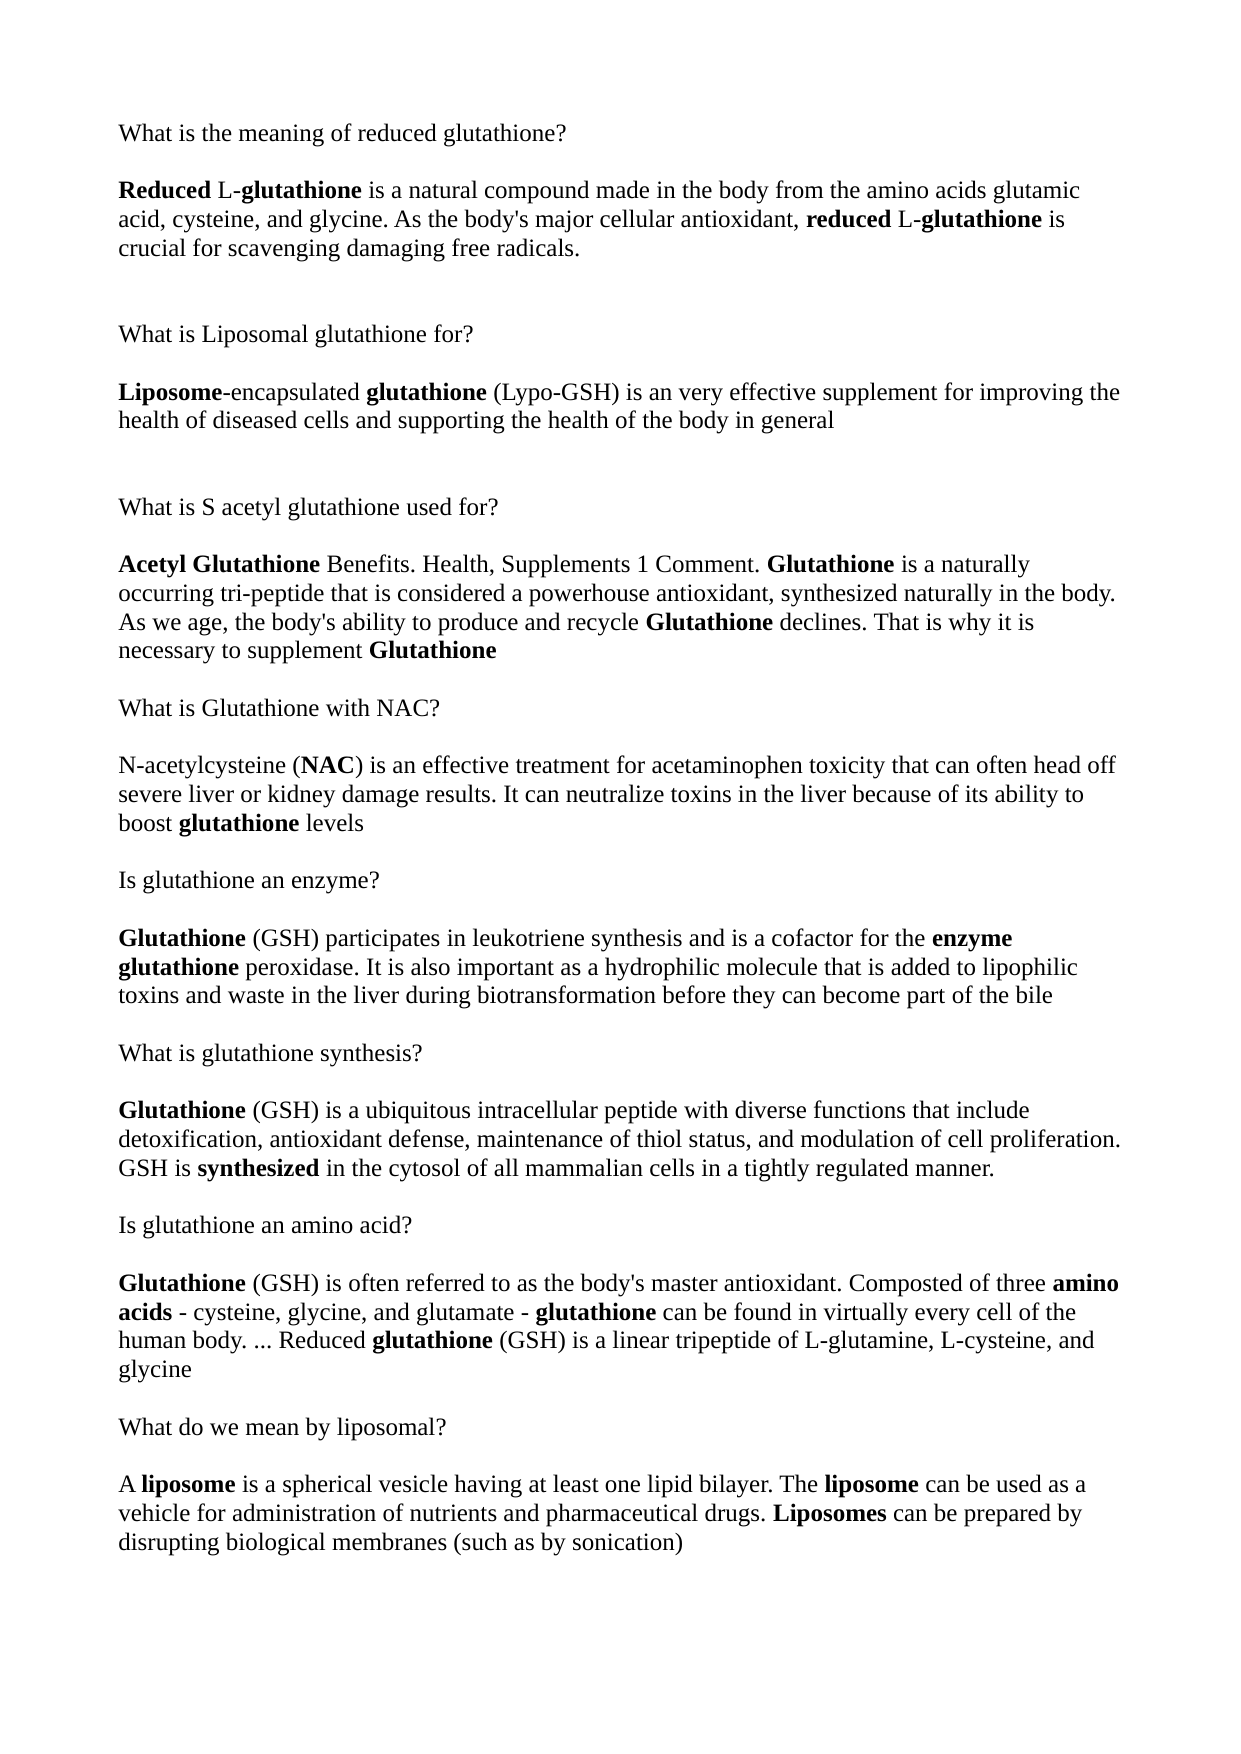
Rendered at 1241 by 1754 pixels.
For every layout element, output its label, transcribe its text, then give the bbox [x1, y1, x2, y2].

text A liposome is a spherical vesicle having at least one lipid bilayer. The liposome can be used as a vehicle for administration of nutrients and pharmaceutical drugs. Liposomes can be prepared by disrupting biological membranes (such as by sonication) [118, 1469, 1122, 1556]
text What do we mean by liposomal? [118, 1412, 1122, 1441]
text Reduced L-glutathione is a natural compound made in the body from the amino acids glutamic acid, cysteine, and glycine. As the body's major cellular antioxidant, reduced L-glutathione is crucial for scavenging damaging free radicals. [118, 176, 1122, 262]
text Is glutathione an amino acid? [118, 1211, 1122, 1239]
text Glutathione (GSH) participates in leukotriene synthesis and is a cofactor for the enzyme glutathione peroxidase. It is also important as a hydrophilic molecule that is added to lipophilic toxins and waste in the liver during biotransformation before they can become part of the bile [118, 923, 1122, 1009]
text Acetyl Glutathione Benefits. Health, Supplements 1 Comment. Glutathione is a naturally occurring tri-peptide that is considered a powerhouse antioxidant, synthesized naturally in the body. As we age, the body's ability to produce and recycle Glutathione declines. That is why it is necessary to supplement Glutathione [118, 549, 1122, 664]
text Is glutathione an enzyme? [118, 866, 1122, 894]
text What is S acetyl glutathione used for? [118, 492, 1122, 521]
text Glutathione (GSH) is often referred to as the body's master antioxidant. Composted of three amino acids - cysteine, glycine, and glutamate - glutathione can be found in virtually every cell of the human body. ... Reduced glutathione (GSH) is a linear tripeptide of L-glutamine, L-cysteine, and glycine [118, 1268, 1122, 1383]
text Liposome-encapsulated glutathione (Lypo-GSH) is an very effective supplement for improving the health of diseased cells and supporting the health of the body in general [118, 377, 1122, 434]
text N-acetylcysteine (NAC) is an effective treatment for acetaminophen toxicity that can often head off severe liver or kidney damage results. It can neutralize toxins in the liver because of its ability to boost glutathione levels [118, 751, 1122, 837]
text What is Glutathione with NAC? [118, 693, 1122, 722]
text What is Liposomal glutathione for? [118, 319, 1122, 348]
text Glutathione (GSH) is a ubiquitous intracellular peptide with diverse functions that include detoxification, antioxidant defense, maintenance of thiol status, and modulation of cell proliferation. GSH is synthesized in the cytosol of all mammalian cells in a tightly regulated manner. [118, 1096, 1122, 1182]
text What is glutathione synthesis? [118, 1038, 1122, 1067]
text What is the meaning of reduced glutathione? [118, 118, 1122, 147]
